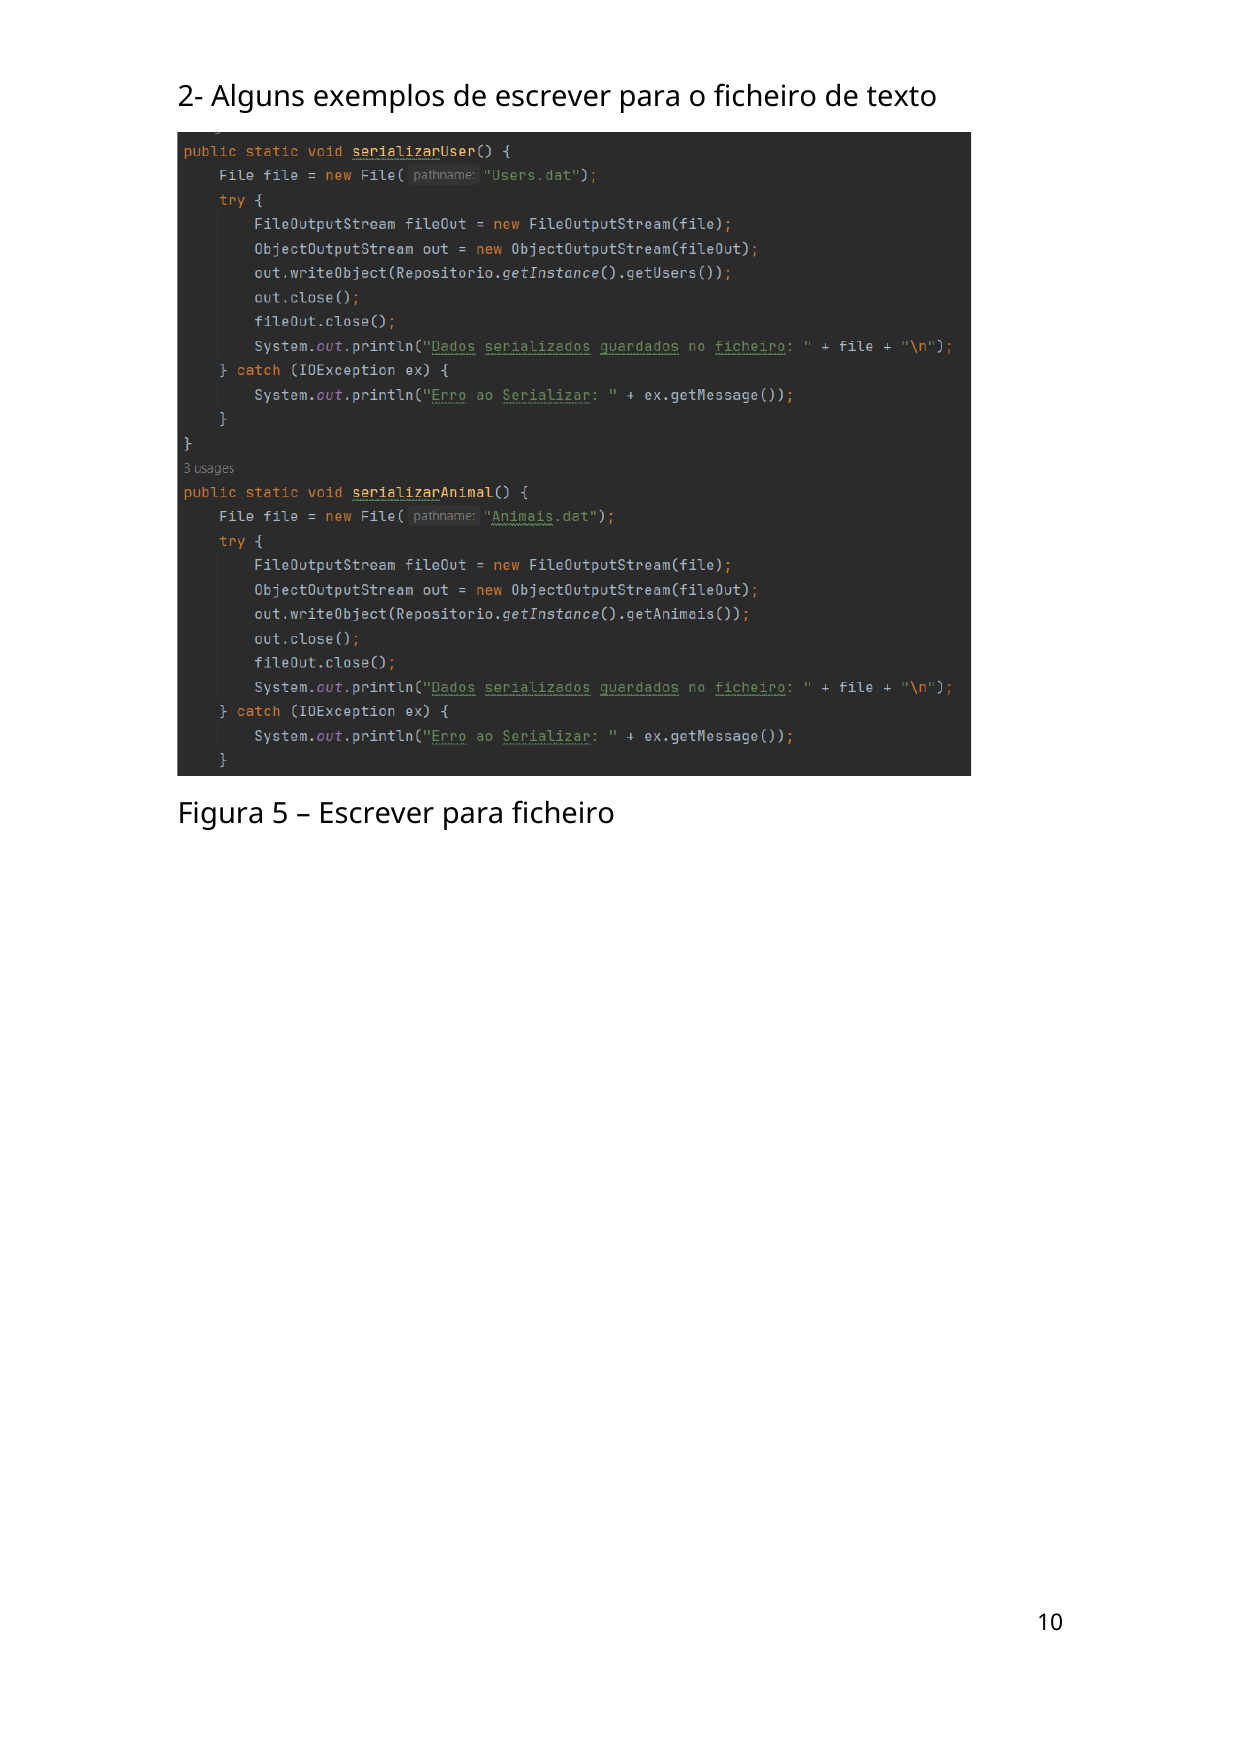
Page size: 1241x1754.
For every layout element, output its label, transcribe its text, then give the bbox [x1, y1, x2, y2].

text 2- Alguns exemplos de escrever para o ficheiro de texto [177, 75, 1063, 115]
text Figura 5 – Escrever para ficheiro [177, 793, 1063, 832]
